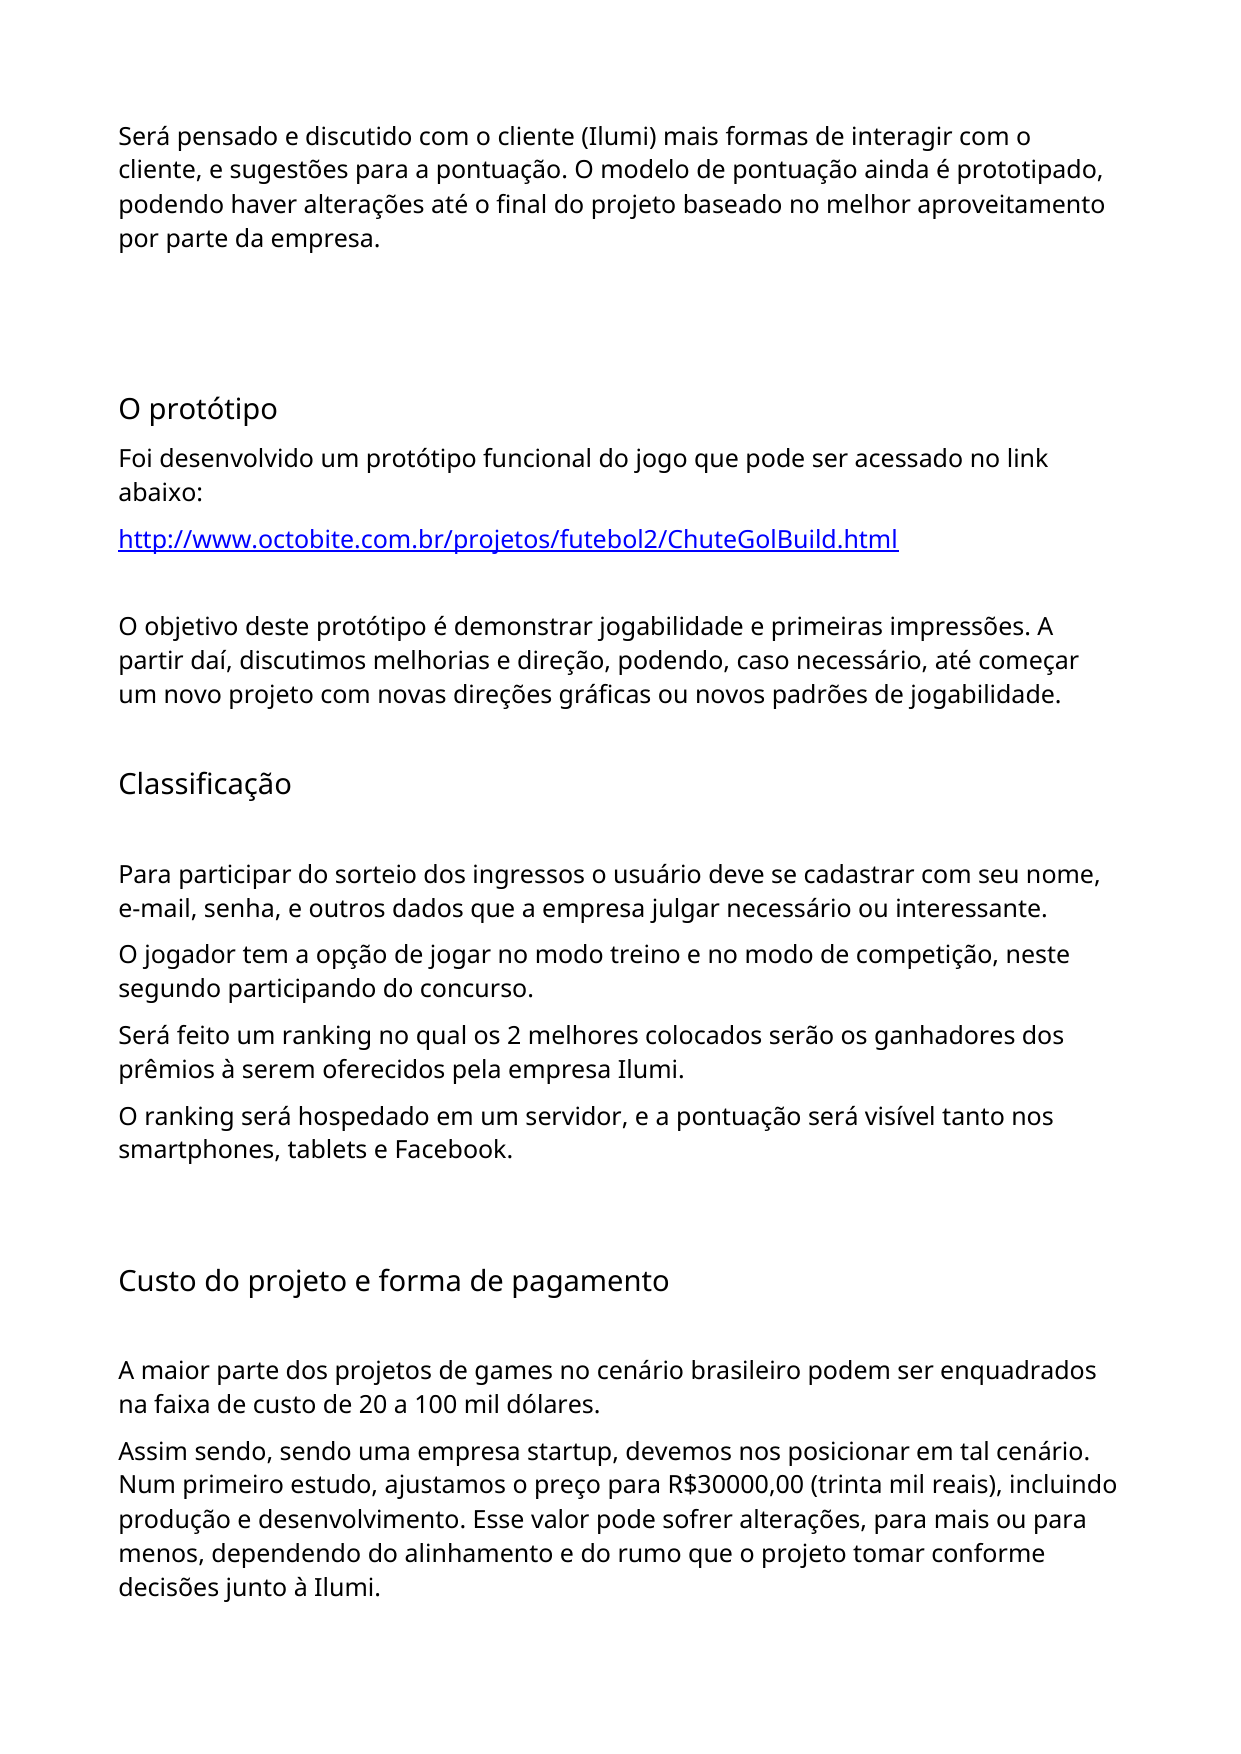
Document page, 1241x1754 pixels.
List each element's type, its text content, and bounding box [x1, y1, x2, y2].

text Foi desenvolvido um protótipo funcional do jogo que pode ser acessado no link abaixo: [118, 441, 1122, 509]
text O objetivo deste protótipo é demonstrar jogabilidade e primeiras impressões. A partir daí, discutimos melhorias e direção, podendo, caso necessário, até começar um novo projeto com novas direções gráficas ou novos padrões de jogabilidade. [118, 608, 1122, 711]
text Assim sendo, sendo uma empresa startup, devemos nos posicionar em tal cenário. Num primeiro estudo, ajustamos o preço para R$30000,00 (trinta mil reais), incluindo produção e desenvolvimento. Esse valor pode sofrer alterações, para mais ou para menos, dependendo do alinhamento e do rumo que o projeto tomar conforme decisões junto à Ilumi. [118, 1433, 1122, 1603]
text O protótipo [118, 388, 1122, 428]
text O ranking será hospedado em um servidor, e a pontuação será visível tanto nos smartphones, tablets e Facebook. [118, 1098, 1122, 1166]
text Será pensado e discutido com o cliente (Ilumi) mais formas de interagir com o cliente, e sugestões para a pontuação. O modelo de pontuação ainda é prototipado, podendo haver alterações até o final do projeto baseado no melhor aproveitamento por parte da empresa. [118, 118, 1122, 254]
text A maior parte dos projetos de games no cenário brasileiro podem ser enquadrados na faixa de custo de 20 a 100 mil dólares. [118, 1352, 1122, 1421]
text Custo do projeto e forma de pagamento [118, 1260, 1122, 1299]
text Para participar do sorteio dos ingressos o usuário deve se cadastrar com seu nome, e-mail, senha, e outros dados que a empresa julgar necessário ou interessante. [118, 856, 1122, 924]
text O jogador tem a opção de jogar no modo treino e no modo de competição, neste segundo participando do concurso. [118, 937, 1122, 1005]
text Será feito um ranking no qual os 2 melhores colocados serão os ganhadores dos prêmios à serem oferecidos pela empresa Ilumi. [118, 1017, 1122, 1086]
text http://www.octobite.com.br/projetos/futebol2/ChuteGolBuild.html [118, 521, 1122, 555]
text Classificação [118, 763, 1122, 803]
